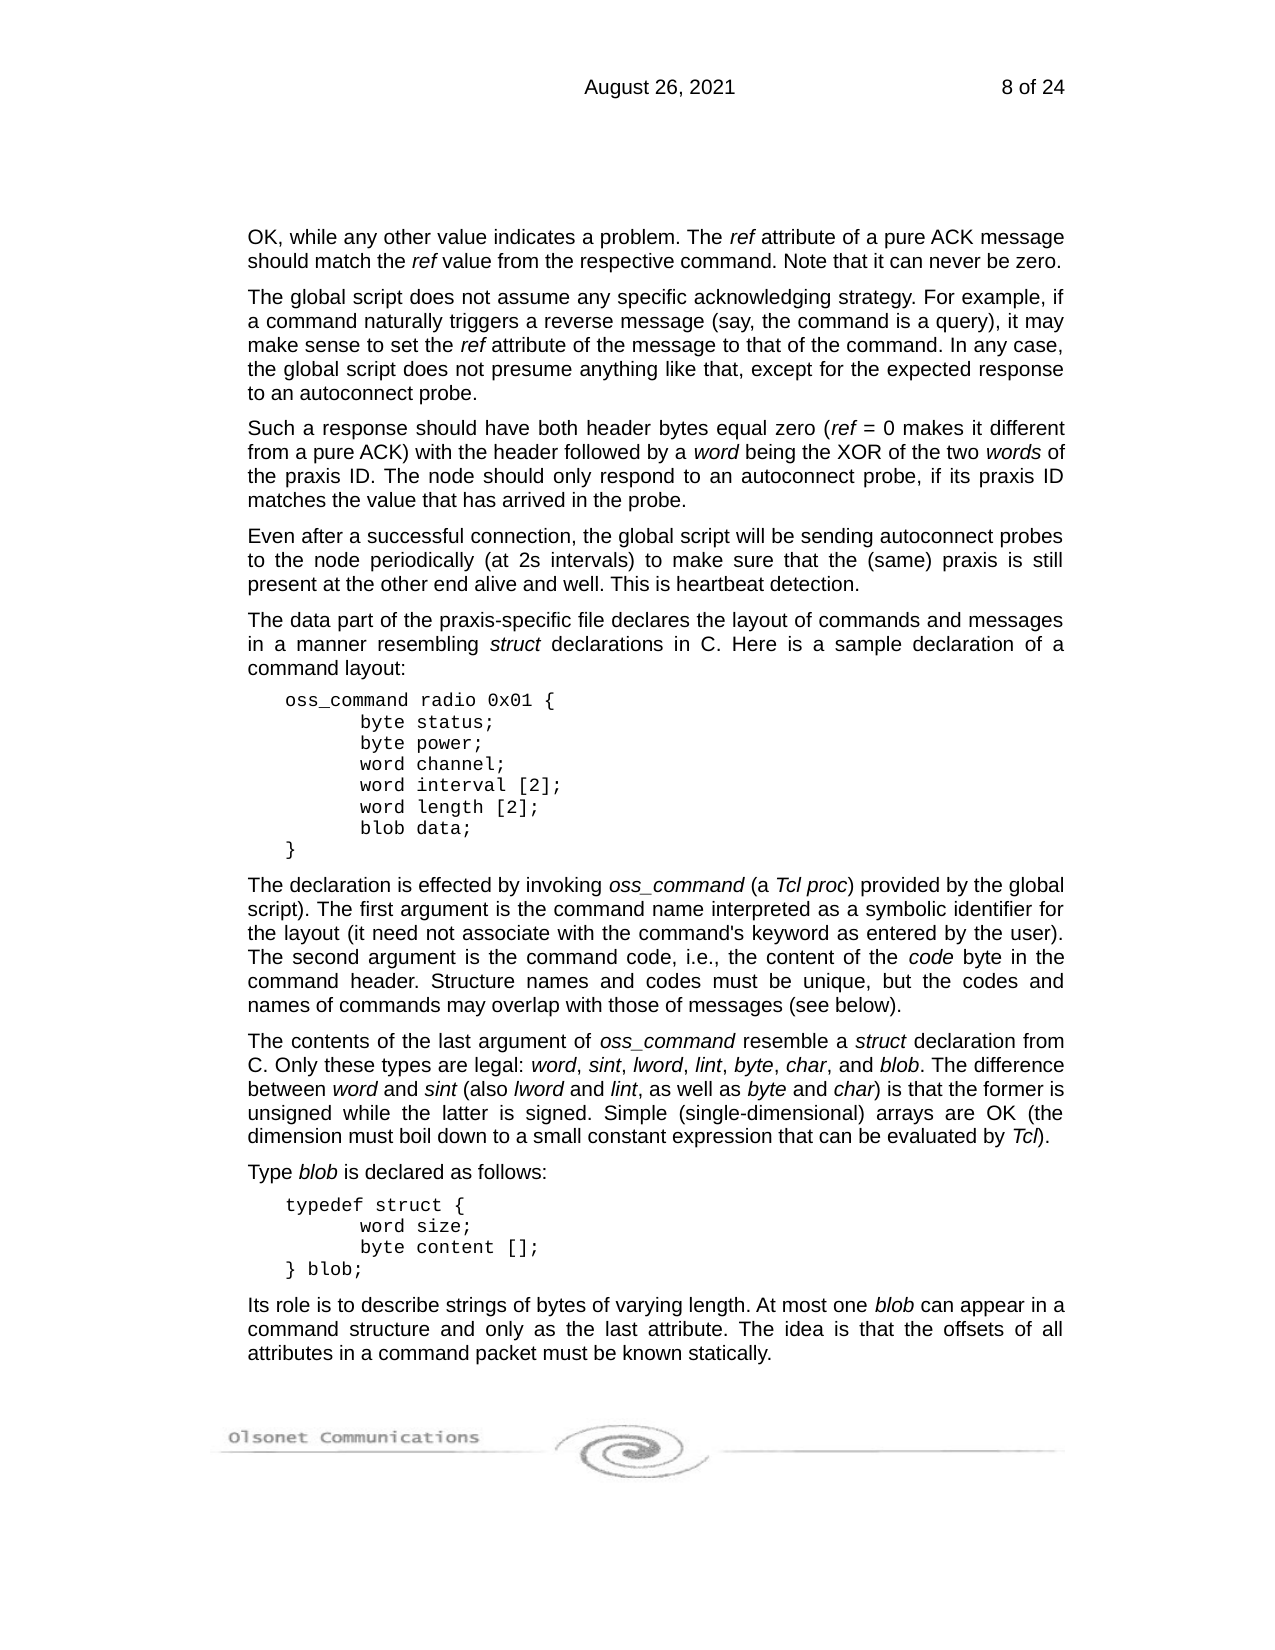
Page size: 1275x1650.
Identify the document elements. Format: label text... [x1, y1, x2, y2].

text byte power; [285, 734, 1065, 755]
text Such a response should have both header bytes equal zero (ref = 0 makes it different from a pure ACK) with the header followed by a word being the XOR of the two words of the praxis ID. The node should only respond to an autoconnect probe, if its praxis ID matches the value that has arrived in the probe. [247, 416, 1065, 512]
text } [285, 840, 1065, 861]
text OK, while any other value indicates a problem. The ref attribute of a pure ACK message should match the ref value from the respective command. Note that it can never be zero. [247, 225, 1065, 273]
text The global script does not assume any specific acknowledging strategy. For example, if a command naturally triggers a reverse message (say, the command is a query), it may make sense to set the ref attribute of the message to that of the command. In any case, the global script does not presume anything like that, except for the expected response to an autoconnect probe. [247, 285, 1065, 404]
text The data part of the praxis-specific file declares the layout of commands and messages in a manner resembling struct declarations in C. Here is a sample declaration of a command layout: [247, 607, 1065, 679]
text byte content []; [285, 1238, 1065, 1259]
text word length [2]; [285, 797, 1065, 819]
text word interval [2]; [285, 776, 1065, 797]
text byte status; [285, 712, 1065, 734]
text blob data; [285, 819, 1065, 840]
text Its role is to describe strings of bytes of varying length. At most one blob can appear in a command structure and only as the last attribute. The idea is that the offsets of all attributes in a command packet must be known statically. [247, 1292, 1065, 1364]
text typedef struct { [285, 1196, 1065, 1217]
text Even after a successful connection, the global script will be sending autoconnect probes to the node periodically (at 2s intervals) to make sure that the (same) praxis is still present at the other end alive and well. This is heartbeat detection. [247, 524, 1065, 596]
text oss_command radio 0x01 { [285, 691, 1065, 712]
text word size; [285, 1217, 1065, 1238]
text word channel; [285, 755, 1065, 776]
text Type blob is declared as follows: [247, 1160, 1065, 1184]
text The contents of the last argument of oss_command resemble a struct declaration from C. Only these types are legal: word, sint, lword, lint, byte, char, and blob. The difference between word and sint (also lword and lint, as well as byte and char) is that the former is unsigned while the latter is signed. Simple (single-dimensional) arrays are OK (the dimension must boil down to a small constant expression that can be evaluated by Tcl). [247, 1028, 1065, 1148]
text } blob; [285, 1259, 1065, 1281]
text The declaration is effected by invoking oss_command (a Tcl proc) provided by the global script). The first argument is the command name interpreted as a symbolic identifier for the layout (it need not associate with the command's keyword as entered by the user). The second argument is the command code, i.e., the content of the code byte in the command header. Structure names and codes must be unique, but the codes and names of commands may overlap with those of messages (see below). [247, 873, 1065, 1017]
